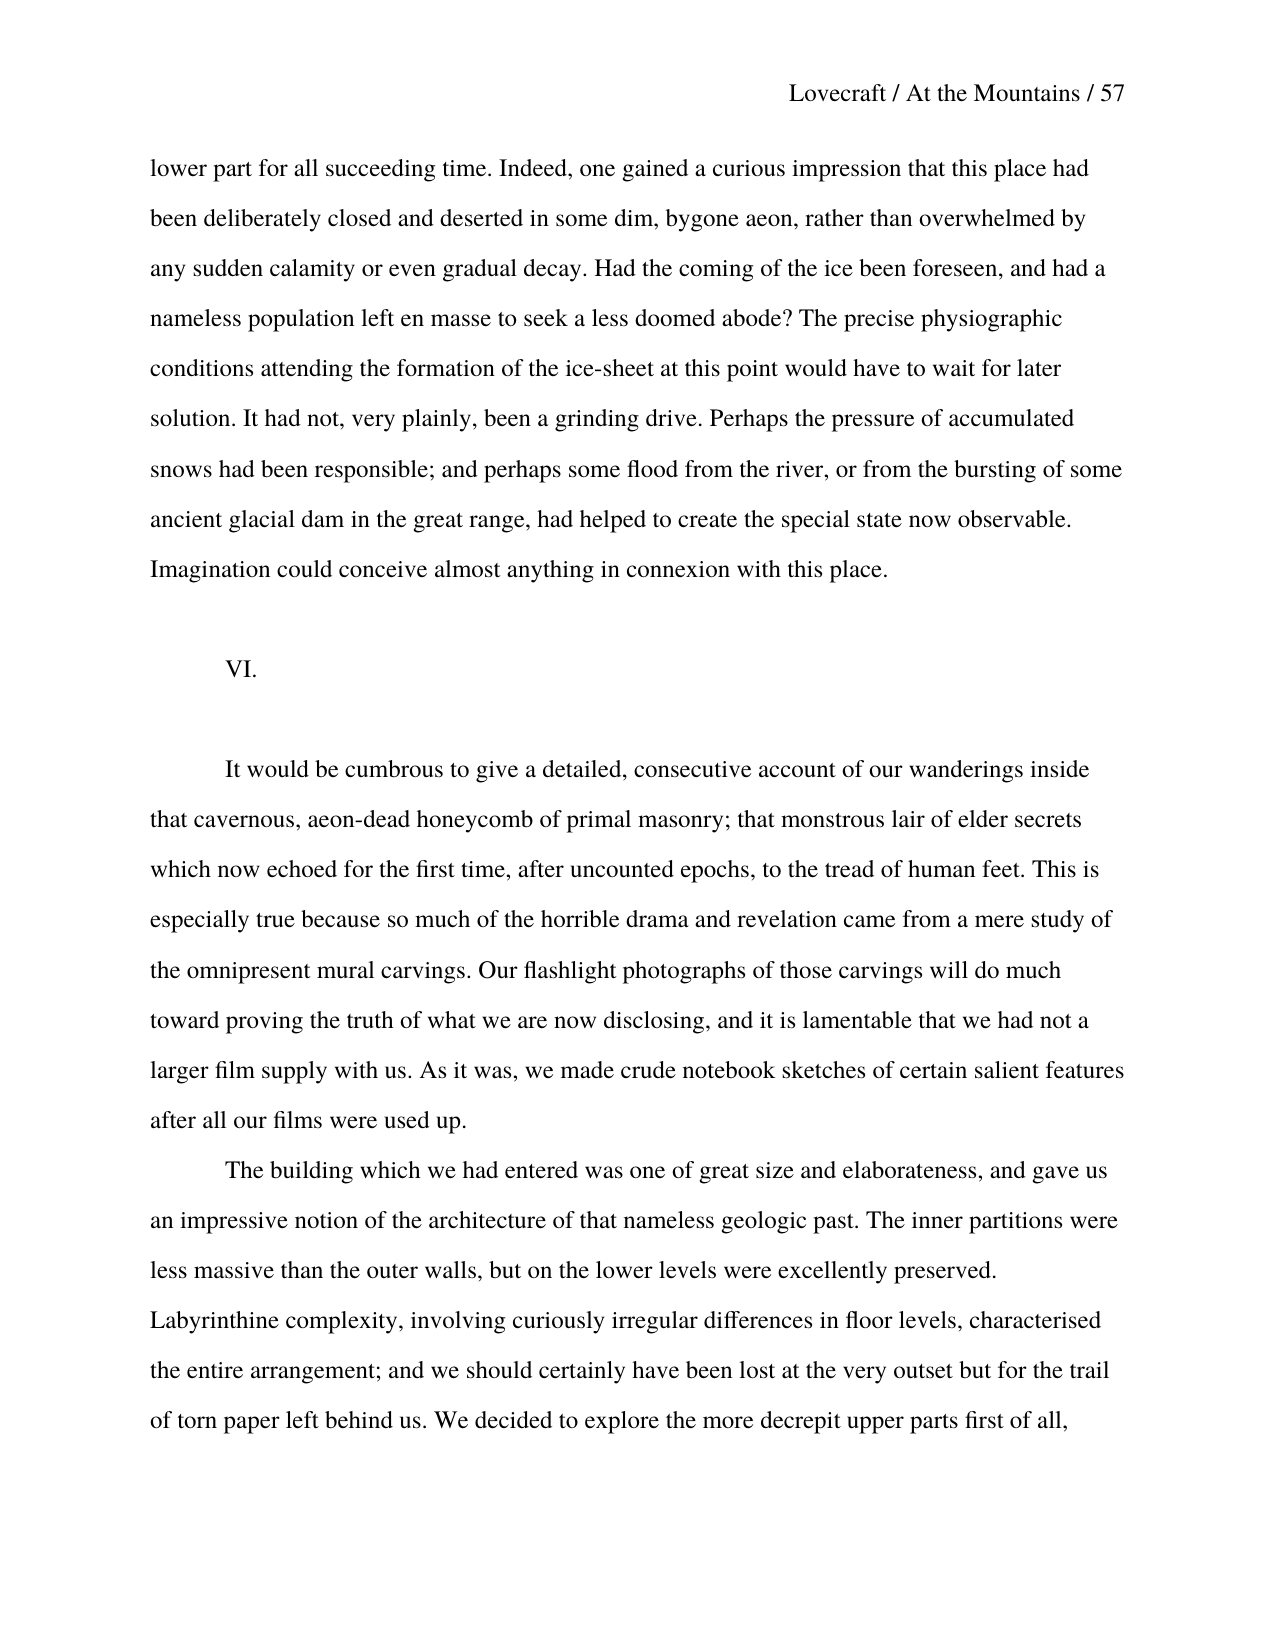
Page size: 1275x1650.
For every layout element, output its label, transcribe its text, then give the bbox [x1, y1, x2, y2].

text lower part for all succeeding time. Indeed, one gained a curious impression that this place had been deliberately closed and deserted in some dim, bygone aeon, rather than overwhelmed by any sudden calamity or even gradual decay. Had the coming of the ice been foreseen, and had a nameless population left en masse to seek a less doomed abode? The precise physiographic conditions attending the formation of the ice-sheet at this point would have to wait for later solution. It had not, very plainly, been a grinding drive. Perhaps the pressure of accumulated snows had been responsible; and perhaps some flood from the river, or from the bursting of some ancient glacial dam in the great range, had helped to create the special state now observable. Imagination could conceive almost anything in connexion with this place. [150, 150, 1125, 584]
text It would be cumbrous to give a detailed, consecutive account of our wanderings inside that cavernous, aeon-dead honeycomb of primal masonry; that monstrous lair of elder secrets which now echoed for the first time, after uncounted epochs, to the tread of human feet. This is especially true because so much of the horrible drama and revelation came from a mere study of the omnipresent mural carvings. Our flashlight photographs of those carvings will do much toward proving the truth of what we are now disclosing, and it is lamentable that we had not a larger film supply with us. As it was, we made crude notebook sketches of certain salient features after all our films were used up. [150, 751, 1125, 1135]
text The building which we had entered was one of great size and elaborateness, and gave us an impressive notion of the architecture of that nameless geologic past. The inner partitions were less massive than the outer walls, but on the lower levels were excellently preserved. Labyrinthine complexity, involving curiously irregular differences in floor levels, characterised the entire arrangement; and we should certainly have been lost at the very outset but for the trail of torn paper left behind us. We decided to explore the more decrepit upper parts first of all, [150, 1152, 1125, 1436]
text VI. [150, 651, 1125, 684]
